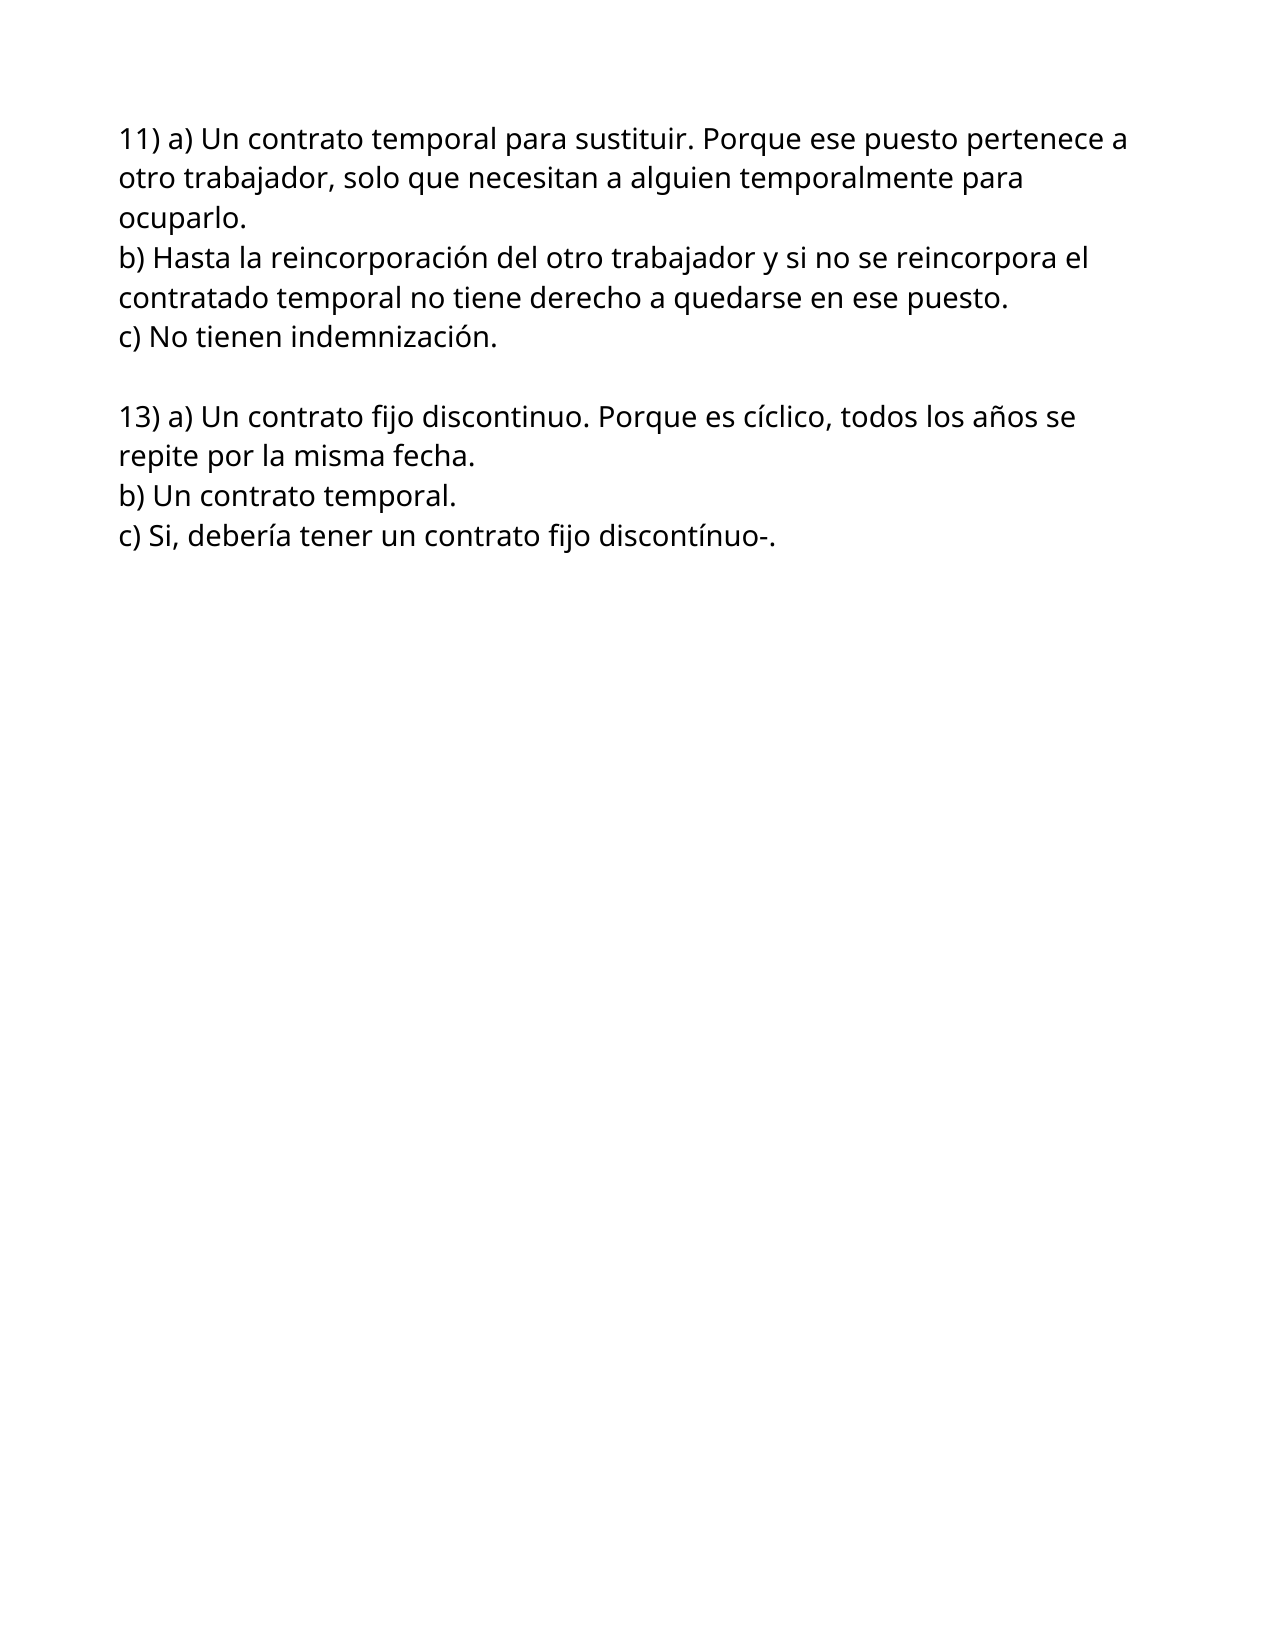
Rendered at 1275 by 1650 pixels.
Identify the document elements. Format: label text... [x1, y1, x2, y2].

text 13) a) Un contrato fijo discontinuo. Porque es cíclico, todos los años se repite por la misma fecha. [118, 396, 1157, 475]
text c) Si, debería tener un contrato fijo discontínuo-. [118, 515, 1157, 555]
text c) No tienen indemnización. [118, 317, 1157, 356]
text 11) a) Un contrato temporal para sustituir. Porque ese puesto pertenece a otro trabajador, solo que necesitan a alguien temporalmente para ocuparlo. [118, 118, 1157, 237]
text b) Un contrato temporal. [118, 475, 1157, 515]
text b) Hasta la reincorporación del otro trabajador y si no se reincorpora el contratado temporal no tiene derecho a quedarse en ese puesto. [118, 237, 1157, 317]
